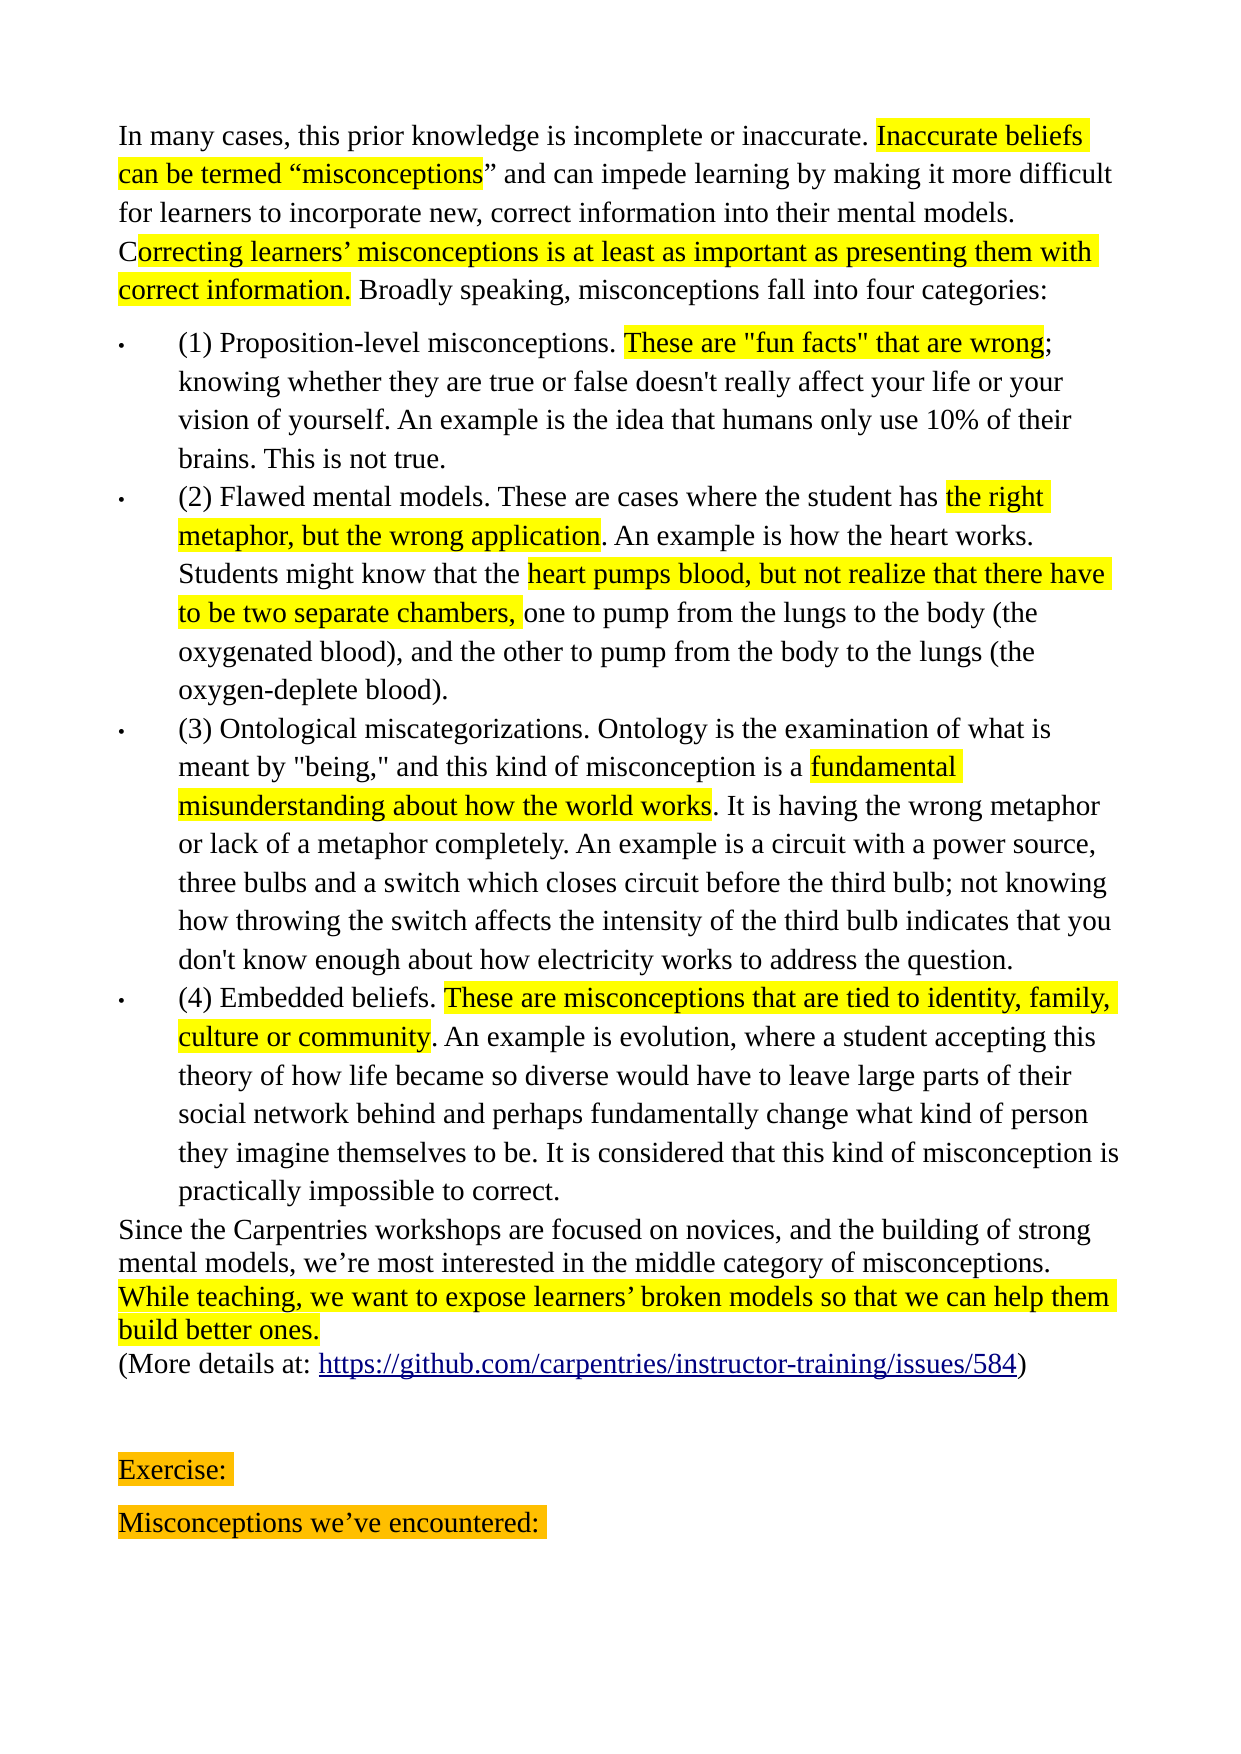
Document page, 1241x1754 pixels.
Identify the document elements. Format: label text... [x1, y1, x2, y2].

list (2) Flawed mental models. These are cases where the student has the right metaphor, but the wrong application. An example is how the heart works. Students might know that the heart pumps blood, but not realize that there have to be two separate chambers, one to pump from the lungs to the body (the oxygenated blood), and the other to pump from the body to the lungs (the oxygen-deplete blood). [118, 479, 1122, 706]
list (4) Embedded beliefs. These are misconceptions that are tied to identity, family, culture or community. An example is evolution, where a student accepting this theory of how life became so diverse would have to leave large parts of their social network behind and perhaps fundamentally change what kind of person they imagine themselves to be. It is considered that this kind of misconception is practically impossible to correct. [118, 981, 1122, 1207]
text Misconceptions we’ve encountered: [118, 1505, 1122, 1539]
text (More details at: https://github.com/carpentries/instructor-training/issues/584) [118, 1346, 1122, 1379]
list (1) Proposition-level misconceptions. These are "fun facts" that are wrong; knowing whether they are true or false doesn't really affect your life or your vision of yourself. An example is the idea that humans only use 10% of their brains. This is not true. [118, 325, 1122, 474]
text Exercise: [118, 1452, 1122, 1486]
text Since the Carpentries workshops are focused on novices, and the building of strong mental models, we’re most interested in the middle category of misconceptions. While teaching, we want to expose learners’ broken models so that we can help them build better ones. [118, 1212, 1122, 1346]
list (3) Ontological miscategorizations. Ontology is the examination of what is meant by "being," and this kind of misconception is a fundamental misunderstanding about how the world works. It is having the wrong metaphor or lack of a metaphor completely. An example is a circuit with a power source, three bulbs and a switch which closes circuit before the third bulb; not knowing how throwing the switch affects the intensity of the third bulb indicates that you don't know enough about how electricity works to address the question. [118, 711, 1122, 976]
text In many cases, this prior knowledge is incomplete or inaccurate. Inaccurate beliefs can be termed “misconceptions” and can impede learning by making it more difficult for learners to incorporate new, correct information into their mental models. Correcting learners’ misconceptions is at least as important as presenting them with correct information. Broadly speaking, misconceptions fall into four categories: [118, 118, 1122, 306]
